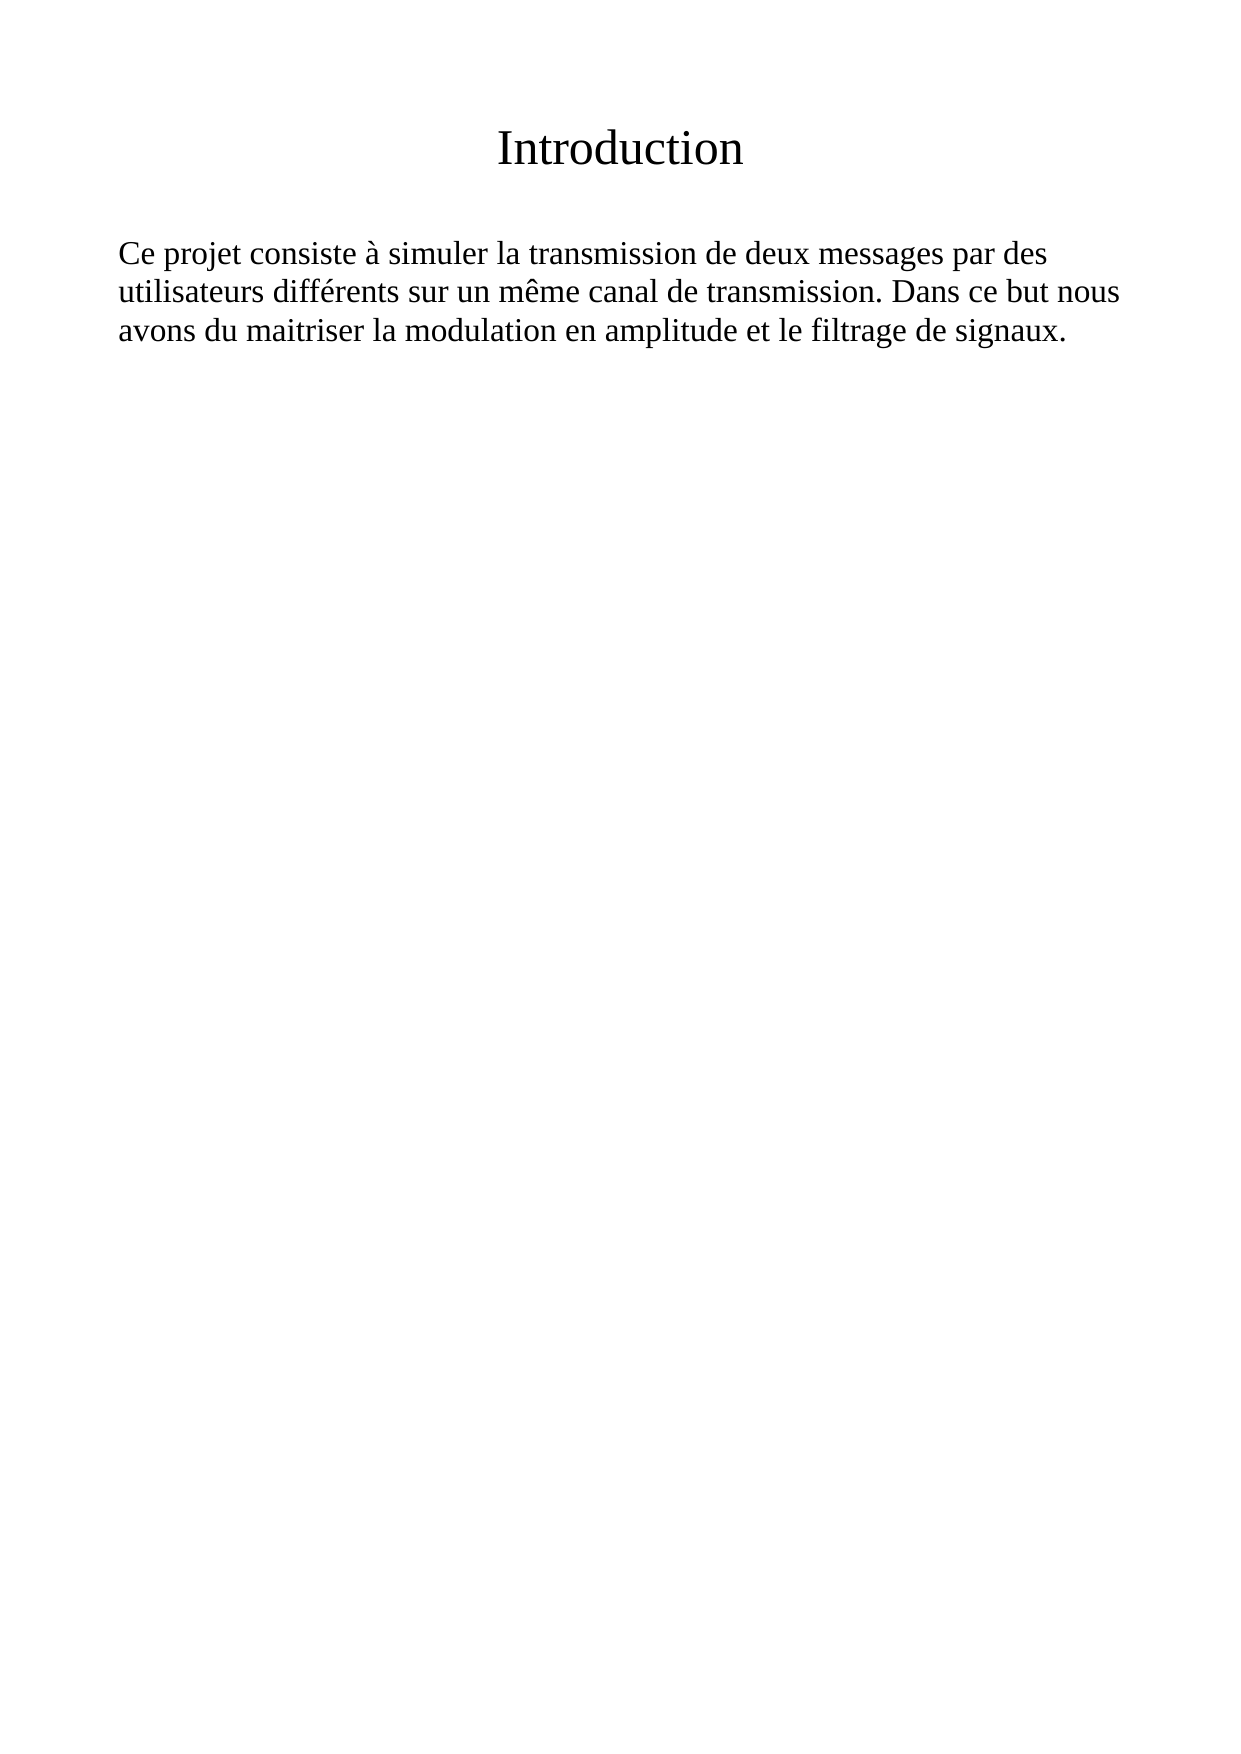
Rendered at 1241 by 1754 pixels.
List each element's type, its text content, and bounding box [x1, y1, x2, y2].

text Ce projet consiste à simuler la transmission de deux messages par des utilisateurs différents sur un même canal de transmission. Dans ce but nous avons du maitriser la modulation en amplitude et le filtrage de signaux. [118, 233, 1122, 348]
text Introduction [118, 118, 1122, 176]
